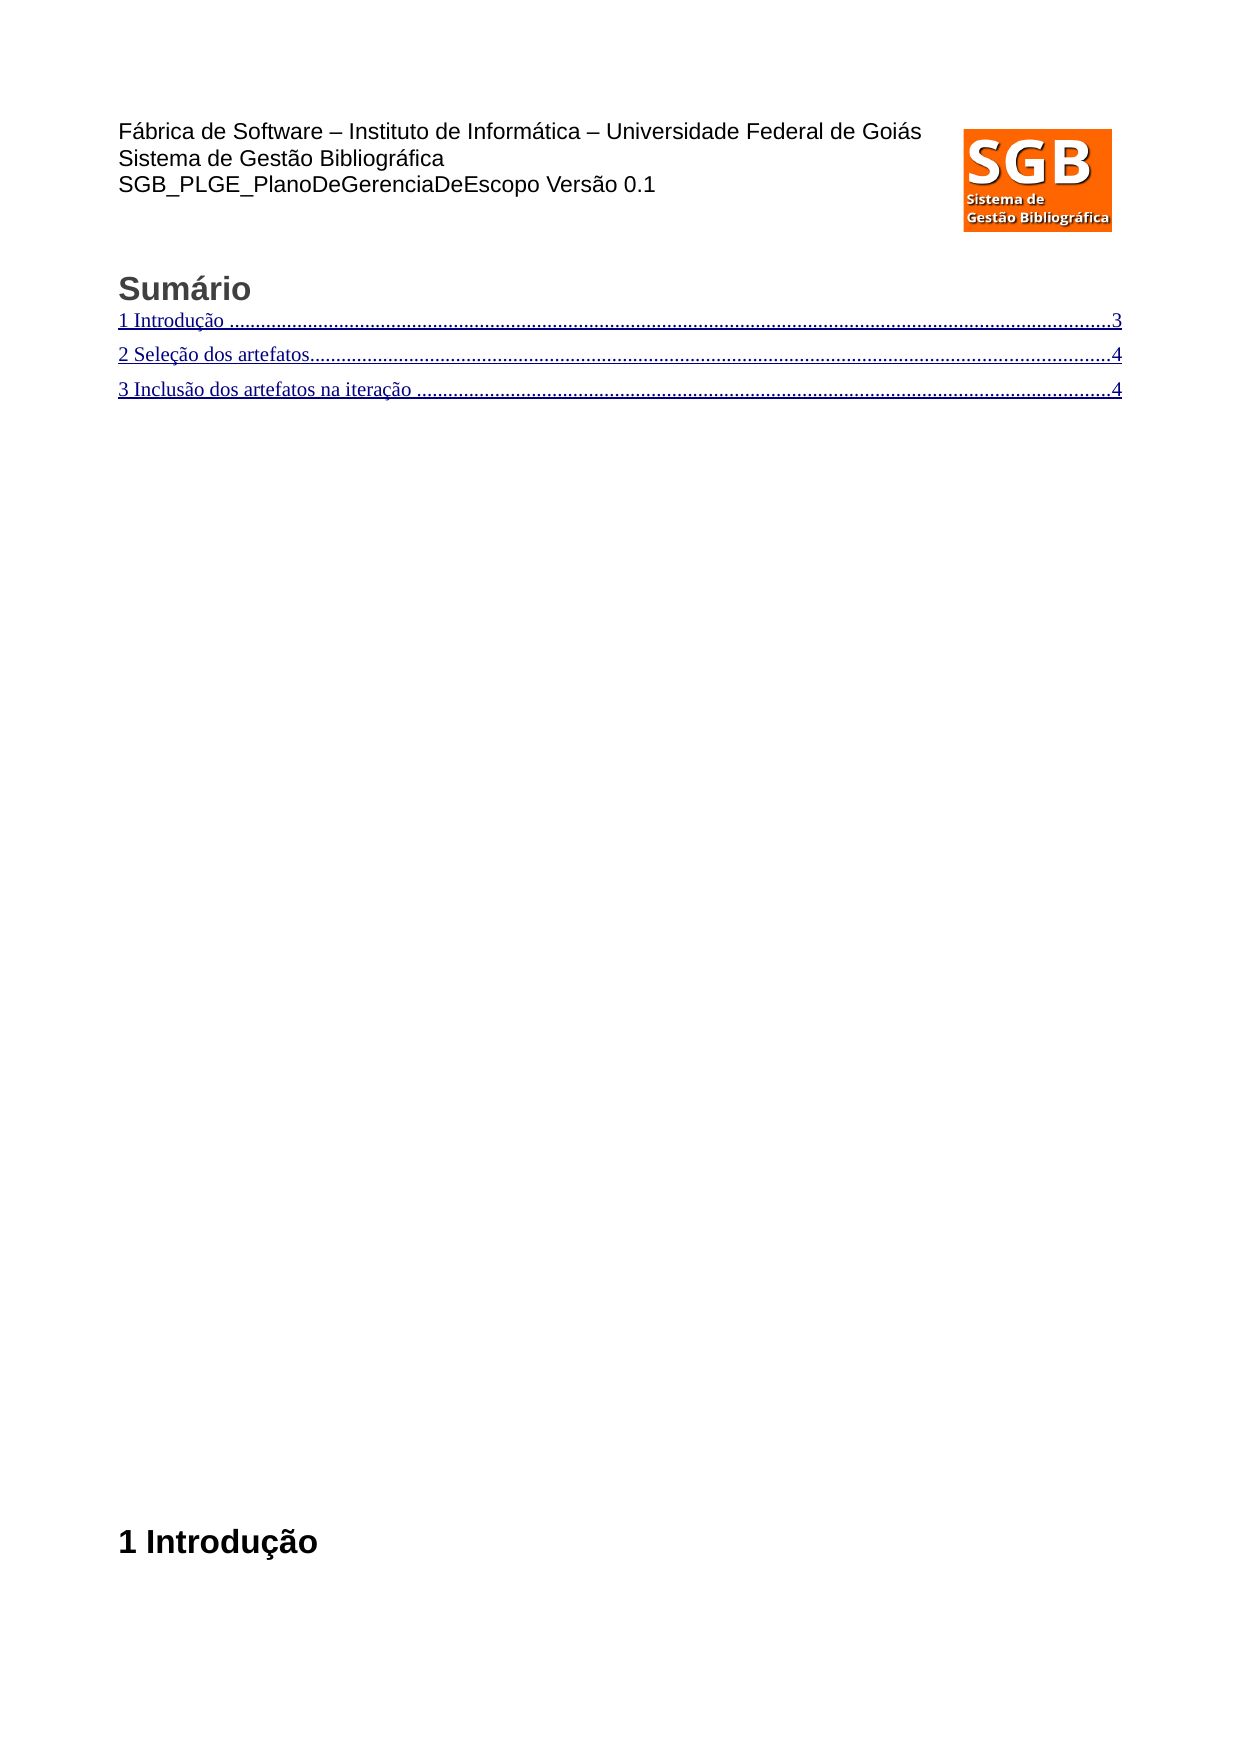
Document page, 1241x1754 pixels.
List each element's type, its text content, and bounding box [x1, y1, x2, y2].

subtitle Sumário [118, 269, 1122, 308]
text 3 Inclusão dos artefatos na iteração 4 [118, 377, 1122, 397]
subtitle 1 Introdução [118, 1522, 1122, 1561]
text 2 Seleção dos artefatos 4 [118, 342, 1122, 363]
text 1 Introdução 3 [118, 308, 1122, 328]
picture [963, 129, 1112, 232]
